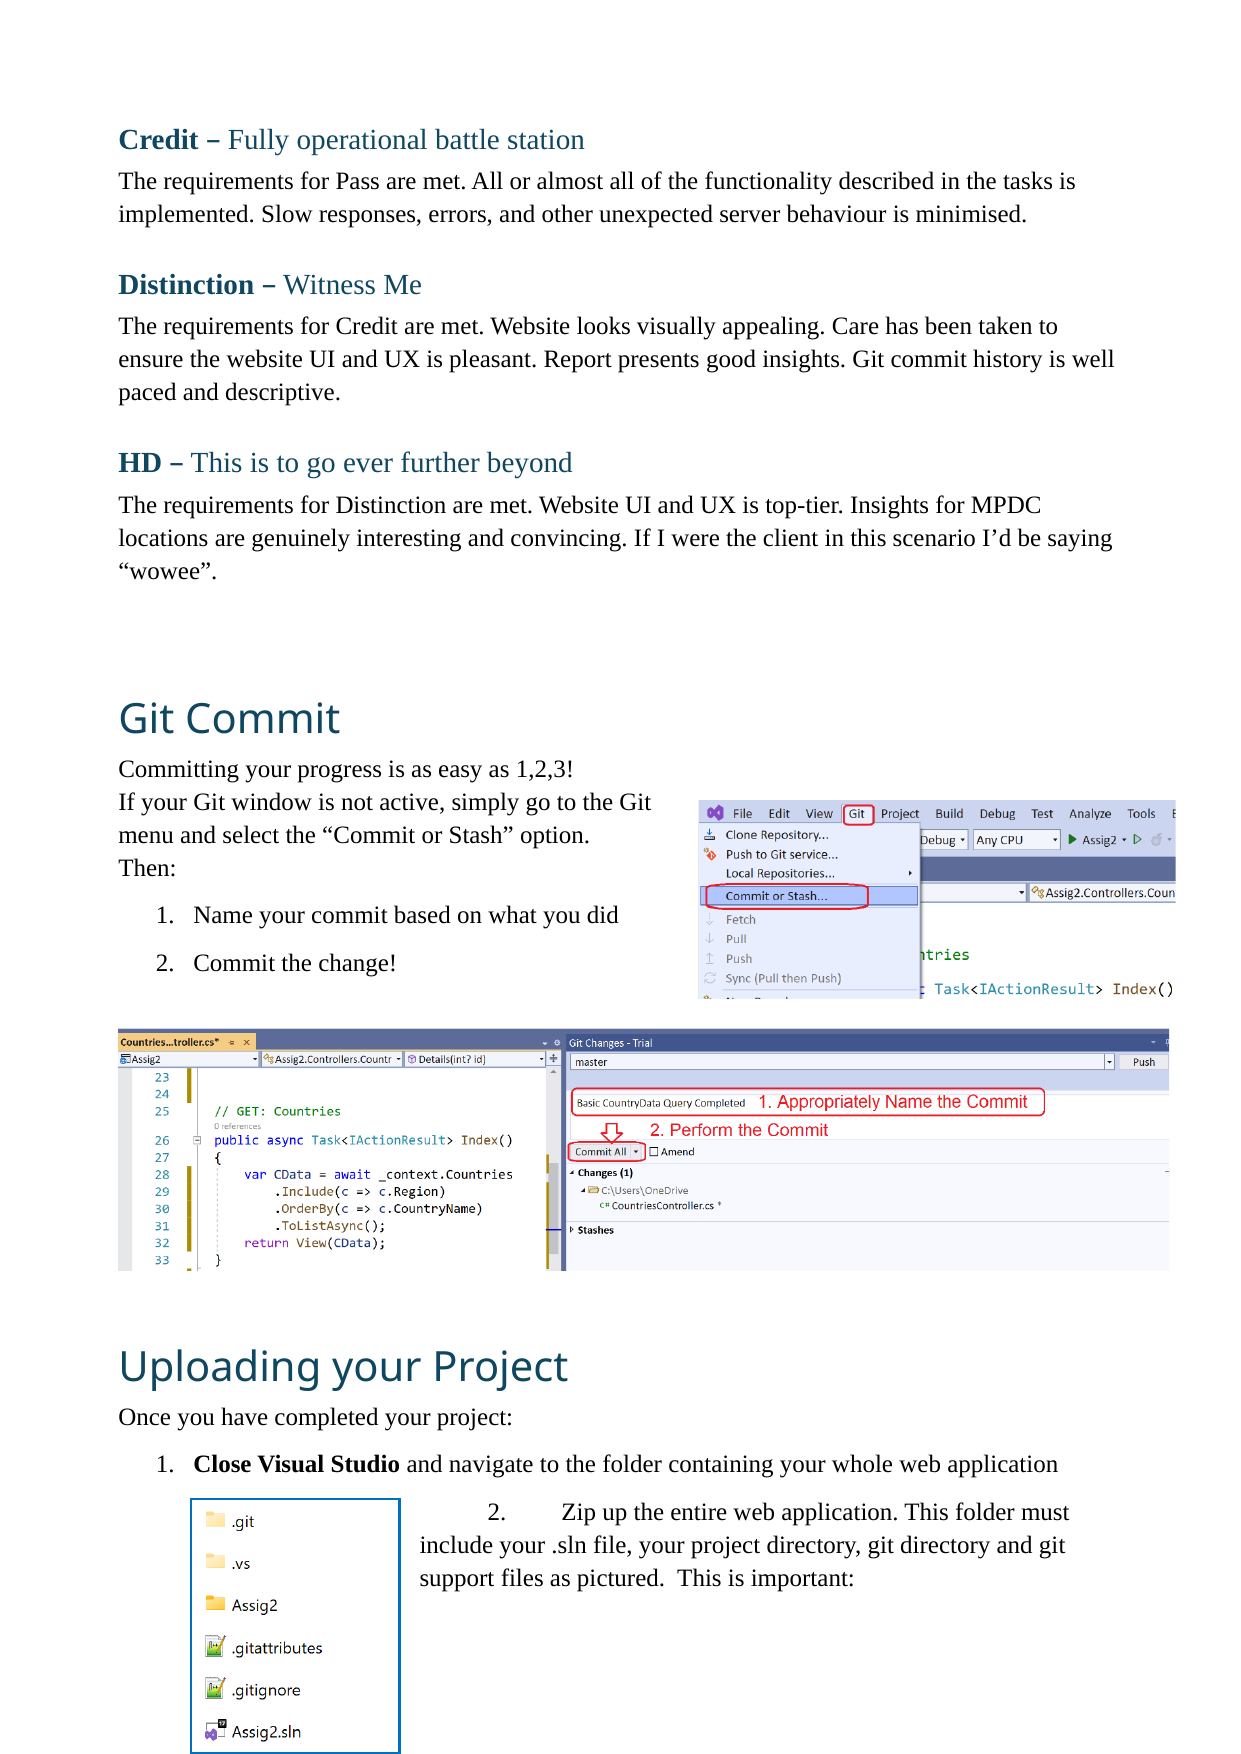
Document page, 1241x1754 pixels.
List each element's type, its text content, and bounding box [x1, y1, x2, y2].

list Commit the change! [156, 948, 1122, 1010]
subtitle Git Commit [118, 688, 1122, 745]
subtitle Distinction – Witness Me [118, 263, 1122, 303]
picture [192, 1500, 398, 1752]
picture [118, 1028, 1170, 1271]
subtitle Uploading your Project [118, 1337, 1122, 1394]
picture [698, 800, 1176, 999]
text Committing your progress is as easy as 1,2,3! If your Git window is not active, simply go to the Git menu and select the “Commit or Stash” option. Then: [118, 754, 1122, 881]
text Once you have completed your project: [118, 1402, 1122, 1431]
text The requirements for Distinction are met. Website UI and UX is top-tier. Insights for MPDC locations are genuinely interesting and convincing. If I were the client in this scenario I’d be saying “wowee”. [118, 490, 1122, 584]
text The requirements for Credit are met. Website looks visually appealing. Care has been taken to ensure the website UI and UX is pleasant. Report presents good insights. Git commit history is well paced and descriptive. [118, 311, 1122, 406]
list Name your commit based on what you did [156, 900, 698, 929]
list [156, 1497, 400, 1754]
subtitle HD – This is to go ever further beyond [118, 442, 1122, 481]
subtitle Credit – Fully operational battle station [118, 118, 1122, 158]
list Close Visual Studio and navigate to the folder containing your whole web application [156, 1449, 1122, 1478]
text The requirements for Pass are met. All or almost all of the functionality described in the tasks is implemented. Slow responses, errors, and other unexpected server behaviour is minimised. [118, 166, 1122, 228]
list Zip up the entire web application. This folder must include your .sln file, your project directory, git directory and git support files as pictured. This is important: [401, 1497, 1122, 1625]
